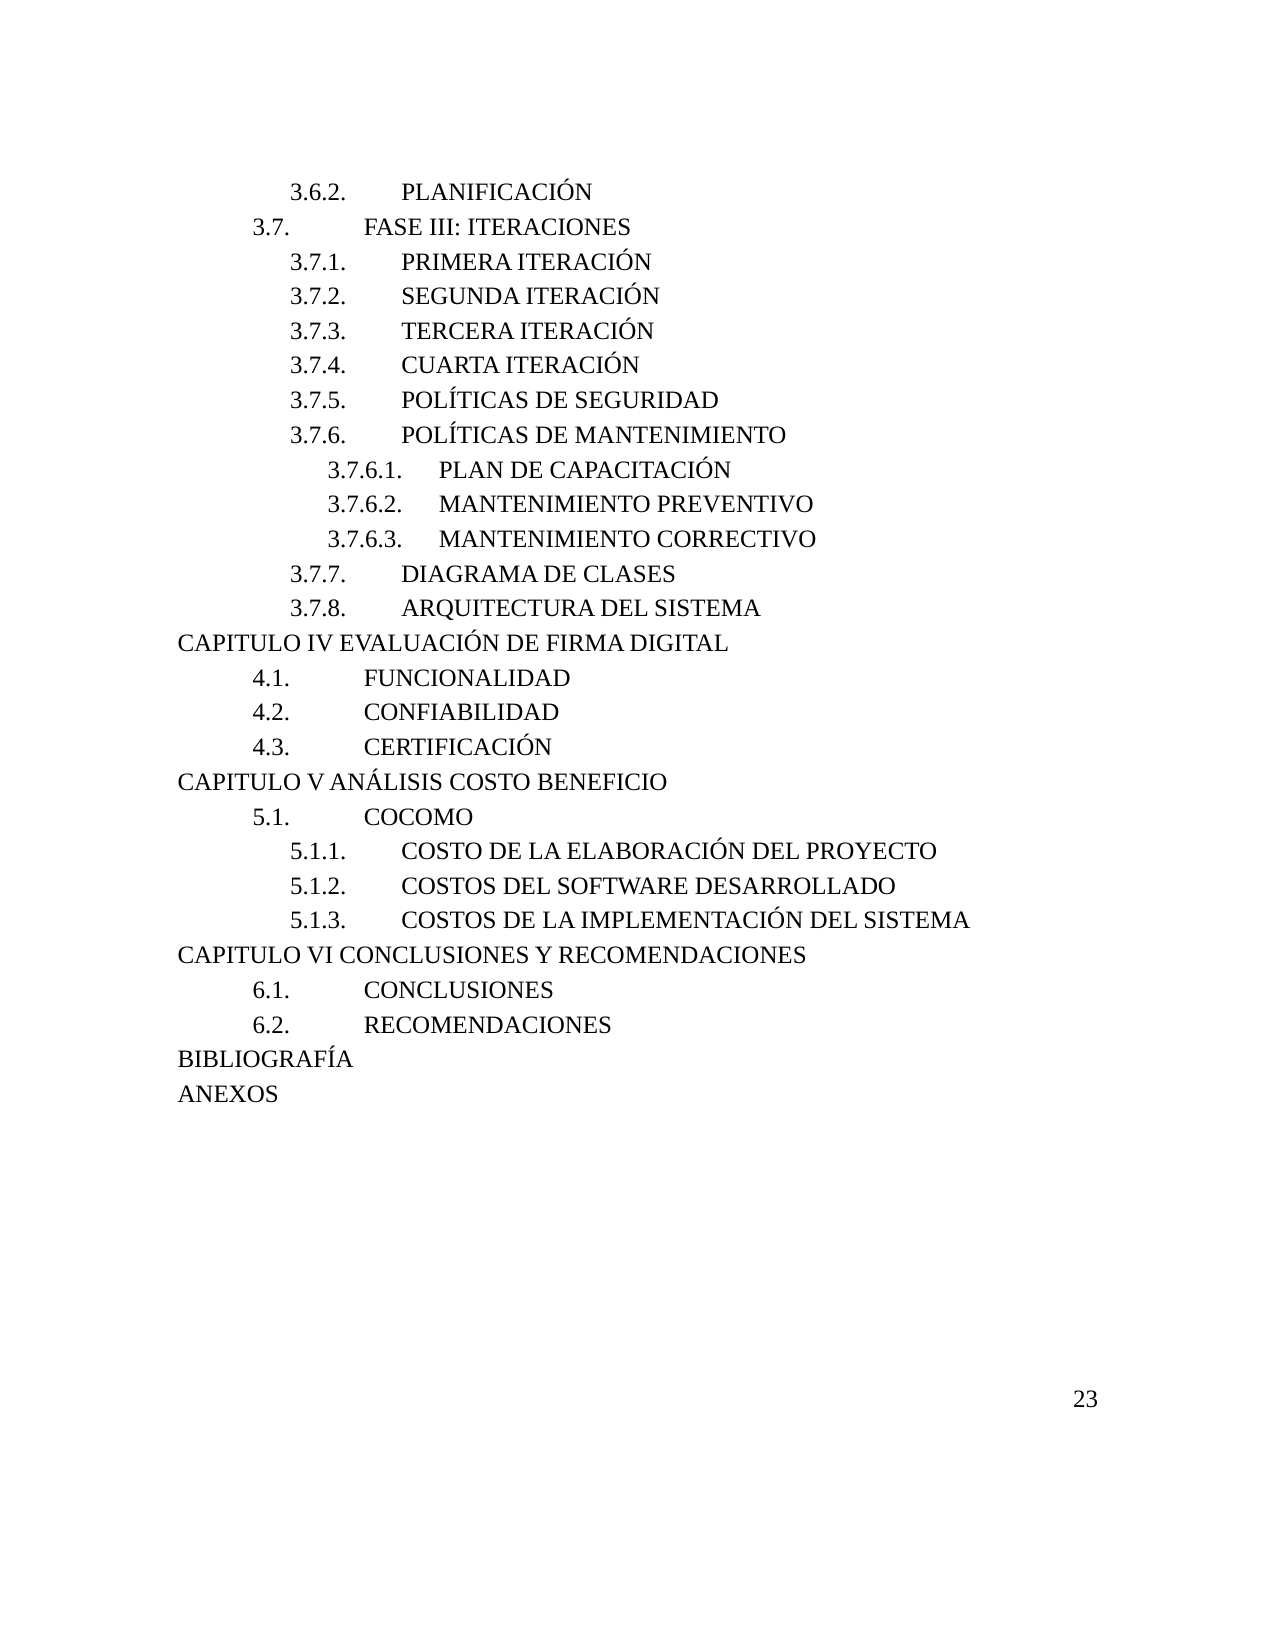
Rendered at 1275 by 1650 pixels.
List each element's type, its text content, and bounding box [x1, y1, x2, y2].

list POLÍTICAS DE MANTENIMIENTO [290, 420, 1098, 449]
list COSTO DE LA ELABORACIÓN DEL PROYECTO [290, 836, 1098, 865]
list PRIMERA ITERACIÓN [290, 247, 1098, 275]
list ARQUITECTURA DEL SISTEMA [290, 593, 1098, 622]
list SEGUNDA ITERACIÓN [290, 281, 1098, 310]
text BIBLIOGRAFÍA [177, 1044, 1098, 1073]
list MANTENIMIENTO PREVENTIVO [327, 489, 1098, 518]
list TERCERA ITERACIÓN [290, 316, 1098, 345]
list CERTIFICACIÓN [252, 732, 1098, 761]
list CONFIABILIDAD [252, 697, 1098, 726]
list COSTOS DE LA IMPLEMENTACIÓN DEL SISTEMA [290, 906, 1098, 934]
list MANTENIMIENTO CORRECTIVO [327, 524, 1098, 553]
list DIAGRAMA DE CLASES [290, 559, 1098, 587]
list COCOMO [252, 802, 1098, 830]
text CAPITULO V ANÁLISIS COSTO BENEFICIO [177, 767, 1098, 796]
text CAPITULO IV EVALUACIÓN DE FIRMA DIGITAL [177, 628, 1098, 657]
list PLAN DE CAPACITACIÓN [327, 455, 1098, 483]
text ANEXOS [177, 1079, 1098, 1108]
text CAPITULO VI CONCLUSIONES Y RECOMENDACIONES [177, 940, 1098, 969]
list FUNCIONALIDAD [252, 663, 1098, 692]
list PLANIFICACIÓN [290, 177, 1098, 206]
list CUARTA ITERACIÓN [290, 351, 1098, 379]
list POLÍTICAS DE SEGURIDAD [290, 385, 1098, 414]
list CONCLUSIONES [252, 975, 1098, 1004]
list COSTOS DEL SOFTWARE DESARROLLADO [290, 871, 1098, 900]
list FASE III: ITERACIONES [252, 212, 1098, 241]
list RECOMENDACIONES [252, 1010, 1098, 1038]
